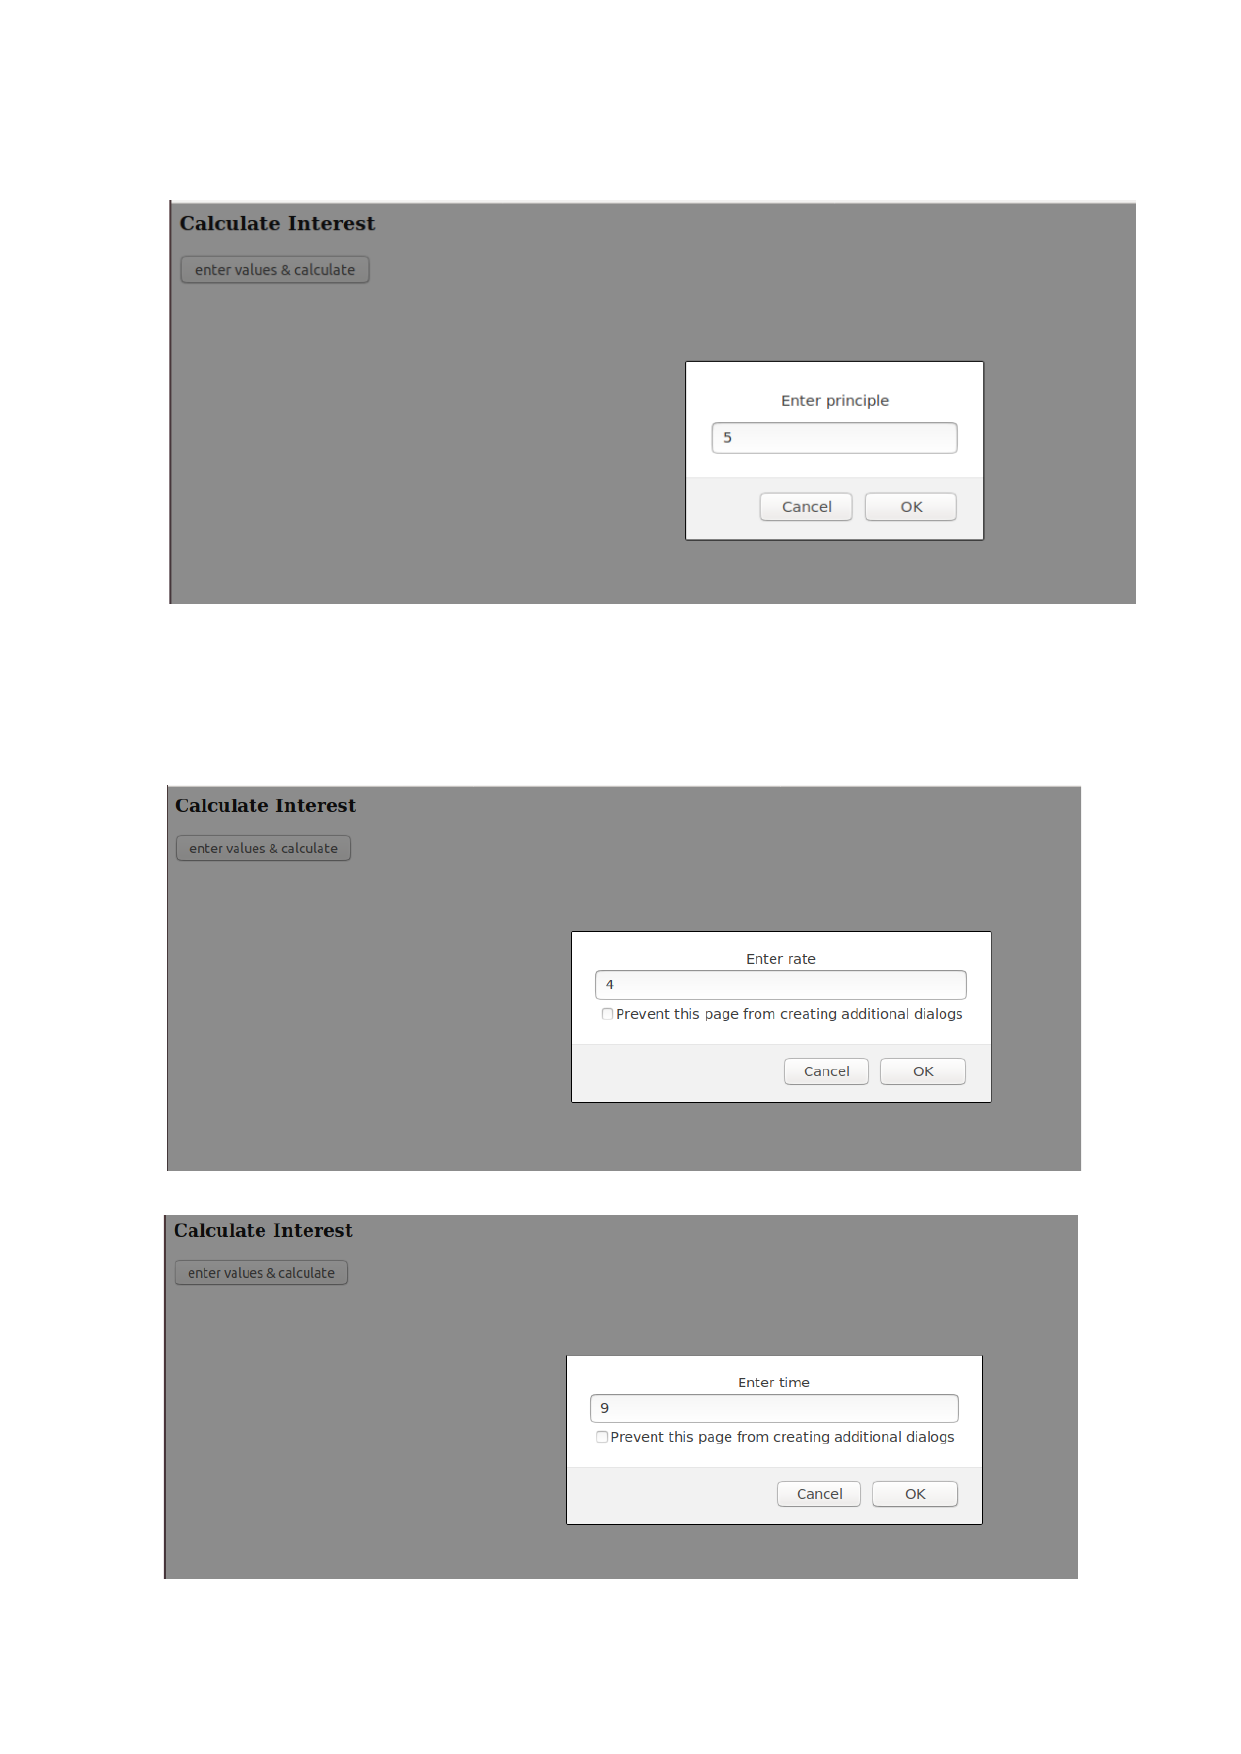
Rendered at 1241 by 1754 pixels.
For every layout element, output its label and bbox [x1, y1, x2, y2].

picture [169, 200, 1136, 604]
picture [167, 785, 1082, 1171]
picture [163, 1215, 1078, 1579]
